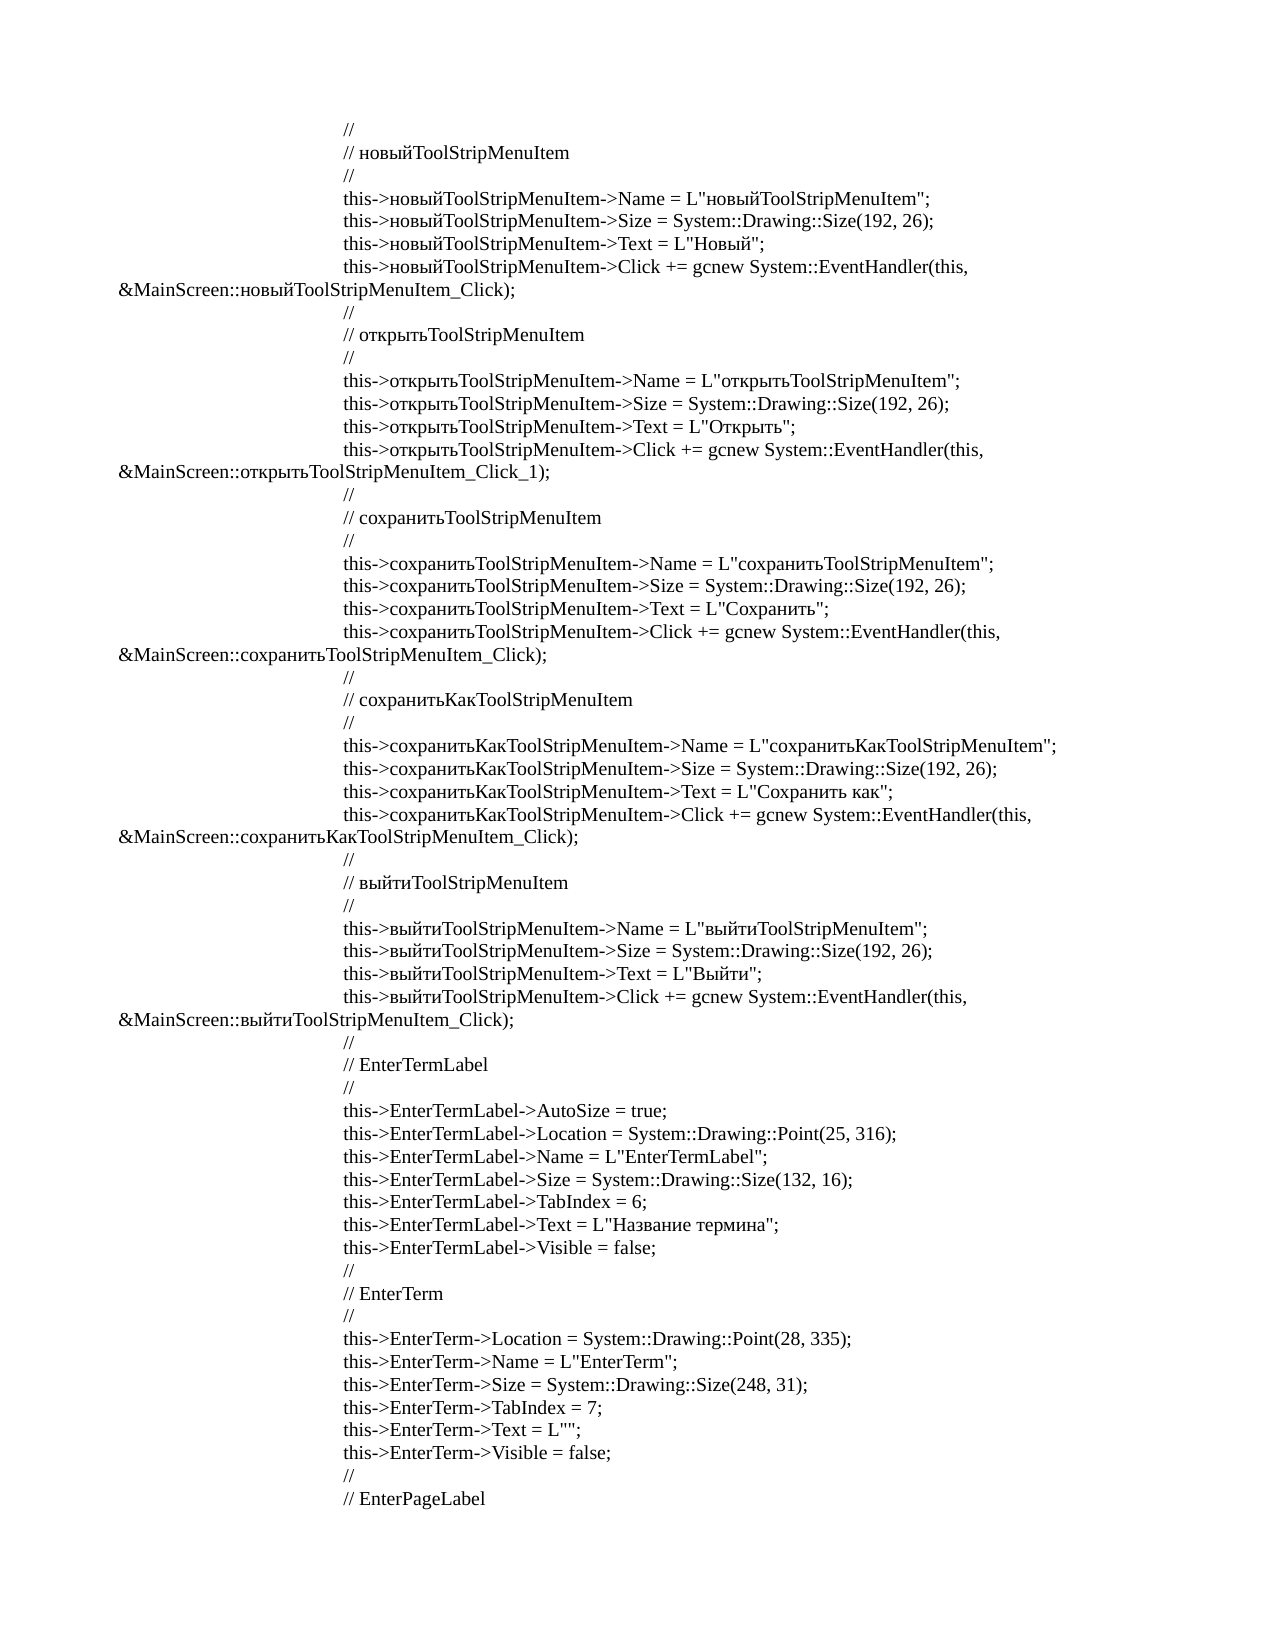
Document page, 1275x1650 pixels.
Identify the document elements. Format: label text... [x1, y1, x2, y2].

text // EnterTermLabel [118, 1053, 1157, 1076]
text // сохранитьToolStripMenuItem [118, 506, 1157, 529]
text this->EnterTermLabel->Name = L"EnterTermLabel"; [118, 1145, 1157, 1167]
text this->новыйToolStripMenuItem->Size = System::Drawing::Size(192, 26); [118, 209, 1157, 232]
text // [118, 483, 1157, 506]
text // [118, 666, 1157, 688]
text this->EnterTerm->Visible = false; [118, 1441, 1157, 1464]
text this->EnterTermLabel->TabIndex = 6; [118, 1190, 1157, 1213]
text this->EnterTermLabel->Text = L"Название термина"; [118, 1213, 1157, 1236]
text this->новыйToolStripMenuItem->Name = L"новыйToolStripMenuItem"; [118, 187, 1157, 209]
text this->EnterTermLabel->Location = System::Drawing::Point(25, 316); [118, 1122, 1157, 1145]
text this->выйтиToolStripMenuItem->Name = L"выйтиToolStripMenuItem"; [118, 917, 1157, 939]
text this->EnterTermLabel->AutoSize = true; [118, 1099, 1157, 1122]
text this->EnterTerm->Text = L""; [118, 1418, 1157, 1441]
text // [118, 1304, 1157, 1327]
text this->сохранитьКакToolStripMenuItem->Size = System::Drawing::Size(192, 26); [118, 757, 1157, 780]
text // [118, 1259, 1157, 1282]
text this->открытьToolStripMenuItem->Size = System::Drawing::Size(192, 26); [118, 392, 1157, 415]
text this->выйтиToolStripMenuItem->Text = L"Выйти"; [118, 962, 1157, 985]
text this->EnterTermLabel->Size = System::Drawing::Size(132, 16); [118, 1167, 1157, 1190]
text this->сохранитьКакToolStripMenuItem->Click += gcnew System::EventHandler(this, &MainScreen::сохранитьКакToolStripMenuItem_Click); [118, 802, 1157, 848]
text this->сохранитьКакToolStripMenuItem->Text = L"Сохранить как"; [118, 780, 1157, 802]
text // [118, 301, 1157, 323]
text this->EnterTerm->Name = L"EnterTerm"; [118, 1350, 1157, 1373]
text // [118, 118, 1157, 141]
text this->открытьToolStripMenuItem->Click += gcnew System::EventHandler(this, &MainScreen::открытьToolStripMenuItem_Click_1); [118, 437, 1157, 483]
text this->EnterTerm->Size = System::Drawing::Size(248, 31); [118, 1373, 1157, 1396]
text this->сохранитьToolStripMenuItem->Text = L"Сохранить"; [118, 597, 1157, 620]
text // новыйToolStripMenuItem [118, 141, 1157, 164]
text this->открытьToolStripMenuItem->Text = L"Открыть"; [118, 415, 1157, 437]
text // [118, 1076, 1157, 1099]
text // [118, 1464, 1157, 1487]
text // [118, 894, 1157, 917]
text this->EnterTermLabel->Visible = false; [118, 1236, 1157, 1259]
text this->выйтиToolStripMenuItem->Size = System::Drawing::Size(192, 26); [118, 939, 1157, 962]
text this->новыйToolStripMenuItem->Click += gcnew System::EventHandler(this, &MainScreen::новыйToolStripMenuItem_Click); [118, 255, 1157, 301]
text // сохранитьКакToolStripMenuItem [118, 688, 1157, 711]
text // [118, 848, 1157, 871]
text this->EnterTerm->TabIndex = 7; [118, 1396, 1157, 1418]
text // выйтиToolStripMenuItem [118, 871, 1157, 894]
text // открытьToolStripMenuItem [118, 323, 1157, 346]
text this->сохранитьToolStripMenuItem->Name = L"сохранитьToolStripMenuItem"; [118, 552, 1157, 574]
text this->сохранитьToolStripMenuItem->Size = System::Drawing::Size(192, 26); [118, 574, 1157, 597]
text // [118, 346, 1157, 369]
text // EnterTerm [118, 1282, 1157, 1304]
text this->новыйToolStripMenuItem->Text = L"Новый"; [118, 232, 1157, 255]
text // [118, 164, 1157, 187]
text this->EnterTerm->Location = System::Drawing::Point(28, 335); [118, 1327, 1157, 1350]
text // [118, 711, 1157, 734]
text // [118, 529, 1157, 552]
text this->сохранитьКакToolStripMenuItem->Name = L"сохранитьКакToolStripMenuItem"; [118, 734, 1157, 757]
text this->сохранитьToolStripMenuItem->Click += gcnew System::EventHandler(this, &MainScreen::сохранитьToolStripMenuItem_Click); [118, 620, 1157, 666]
text // EnterPageLabel [118, 1487, 1157, 1510]
text this->открытьToolStripMenuItem->Name = L"открытьToolStripMenuItem"; [118, 369, 1157, 392]
text this->выйтиToolStripMenuItem->Click += gcnew System::EventHandler(this, &MainScreen::выйтиToolStripMenuItem_Click); [118, 985, 1157, 1031]
text // [118, 1031, 1157, 1053]
